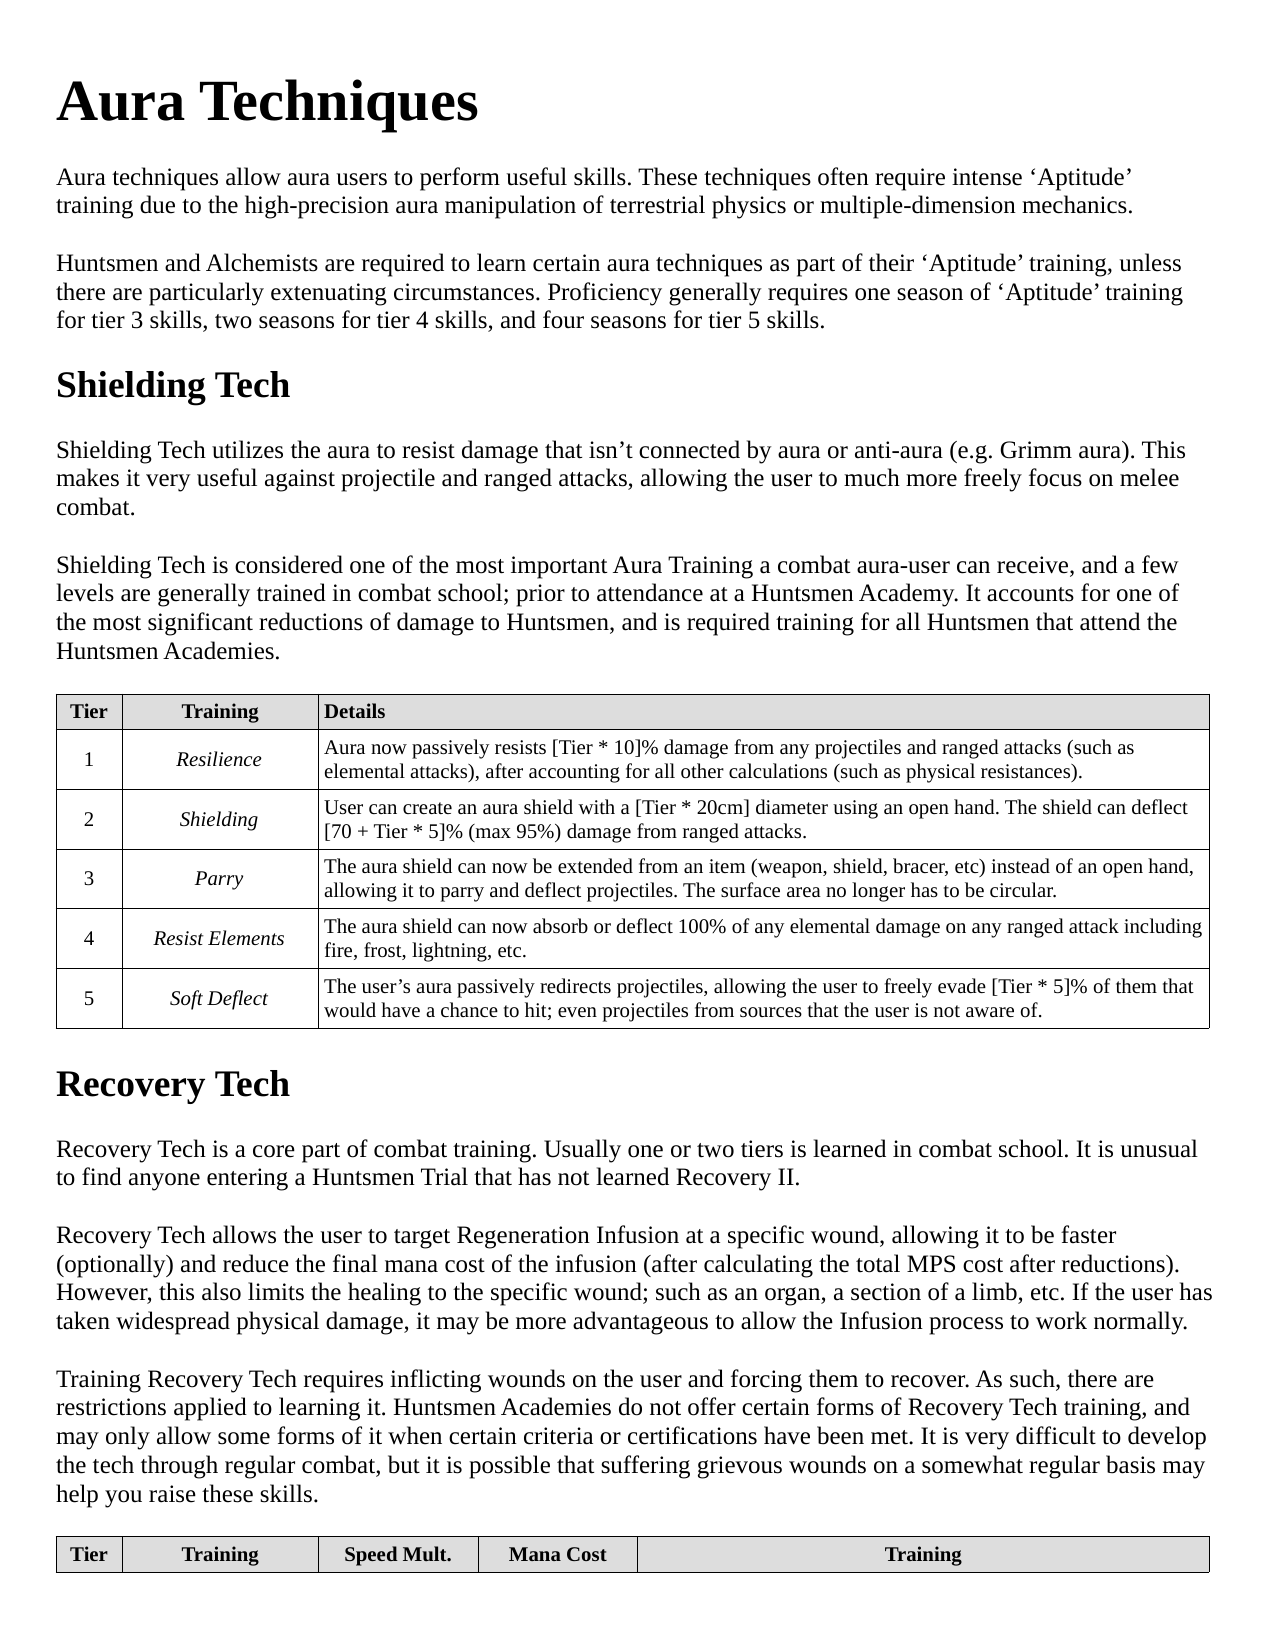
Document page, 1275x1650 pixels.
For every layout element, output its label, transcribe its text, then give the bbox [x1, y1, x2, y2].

table_cell Soft Deflect [123, 969, 318, 1028]
table_cell 3 [57, 850, 122, 908]
table_header Tier [57, 1537, 122, 1572]
text Recovery Tech allows the user to target Regeneration Infusion at a specific wound, allowing it to be faster (optionally) and reduce the final mana cost of the infusion (after calculating the total MPS cost after reductions). However, this also limits the healing to the specific wound; such as an organ, a section of a limb, etc. If the user has taken widespread physical damage, it may be more advantageous to allow the Infusion process to work normally. [56, 1220, 1215, 1335]
table_cell Shielding [123, 790, 318, 848]
table_cell User can create an aura shield with a [Tier * 20cm] diameter using an open hand. The shield can deflect [70 + Tier * 5]% (max 95%) damage from ranged attacks. [319, 790, 1209, 848]
subtitle Shielding Tech [56, 363, 1215, 406]
text Huntsmen and Alchemists are required to learn certain aura techniques as part of their ‘Aptitude’ training, unless there are particularly extenuating circumstances. Proficiency generally requires one season of ‘Aptitude’ training for tier 3 skills, two seasons for tier 4 skills, and four seasons for tier 5 skills. [56, 248, 1215, 334]
table_header Training [638, 1537, 1209, 1572]
subtitle Recovery Tech [56, 1062, 1215, 1105]
table_cell 2 [57, 790, 122, 848]
text Shielding Tech utilizes the aura to resist damage that isn’t connected by aura or anti-aura (e.g. Grimm aura). This makes it very useful against projectile and ranged attacks, allowing the user to much more freely focus on melee combat. [56, 435, 1215, 521]
table_header Tier [57, 695, 122, 729]
table_header Training [123, 1537, 318, 1572]
table_cell The aura shield can now be extended from an item (weapon, shield, bracer, etc) instead of an open hand, allowing it to parry and deflect projectiles. The surface area no longer has to be circular. [319, 850, 1209, 908]
table_cell The user’s aura passively redirects projectiles, allowing the user to freely evade [Tier * 5]% of them that would have a chance to hit; even projectiles from sources that the user is not aware of. [319, 969, 1209, 1028]
table_cell 1 [57, 730, 122, 789]
text Training Recovery Tech requires inflicting wounds on the user and forcing them to recover. As such, there are restrictions applied to learning it. Huntsmen Academies do not offer certain forms of Recovery Tech training, and may only allow some forms of it when certain criteria or certifications have been met. It is very difficult to develop the tech through regular combat, but it is possible that suffering grievous wounds on a somewhat regular basis may help you raise these skills. [56, 1364, 1215, 1507]
table_cell 5 [57, 969, 122, 1028]
table_cell Parry [123, 850, 318, 908]
table_cell Resilience [123, 730, 318, 789]
text Recovery Tech is a core part of combat training. Usually one or two tiers is learned in combat school. It is unusual to find anyone entering a Huntsmen Trial that has not learned Recovery II. [56, 1134, 1215, 1191]
table_header Training [123, 695, 318, 729]
table_header Mana Cost [479, 1537, 637, 1572]
table_cell The aura shield can now absorb or deflect 100% of any elemental damage on any ranged attack including fire, frost, lightning, etc. [319, 909, 1209, 968]
table_cell Resist Elements [123, 909, 318, 968]
table_header Details [319, 695, 1209, 729]
text Shielding Tech is considered one of the most important Aura Training a combat aura-user can receive, and a few levels are generally trained in combat school; prior to attendance at a Huntsmen Academy. It accounts for one of the most significant reductions of damage to Huntsmen, and is required training for all Huntsmen that attend the Huntsmen Academies. [56, 550, 1215, 665]
subtitle Aura Techniques [56, 66, 1215, 133]
table_cell Aura now passively resists [Tier * 10]% damage from any projectiles and ranged attacks (such as elemental attacks), after accounting for all other calculations (such as physical resistances). [319, 730, 1209, 789]
table_cell 4 [57, 909, 122, 968]
text Aura techniques allow aura users to perform useful skills. These techniques often require intense ‘Aptitude’ training due to the high-precision aura manipulation of terrestrial physics or multiple-dimension mechanics. [56, 162, 1215, 219]
table_header Speed Mult. [319, 1537, 478, 1572]
